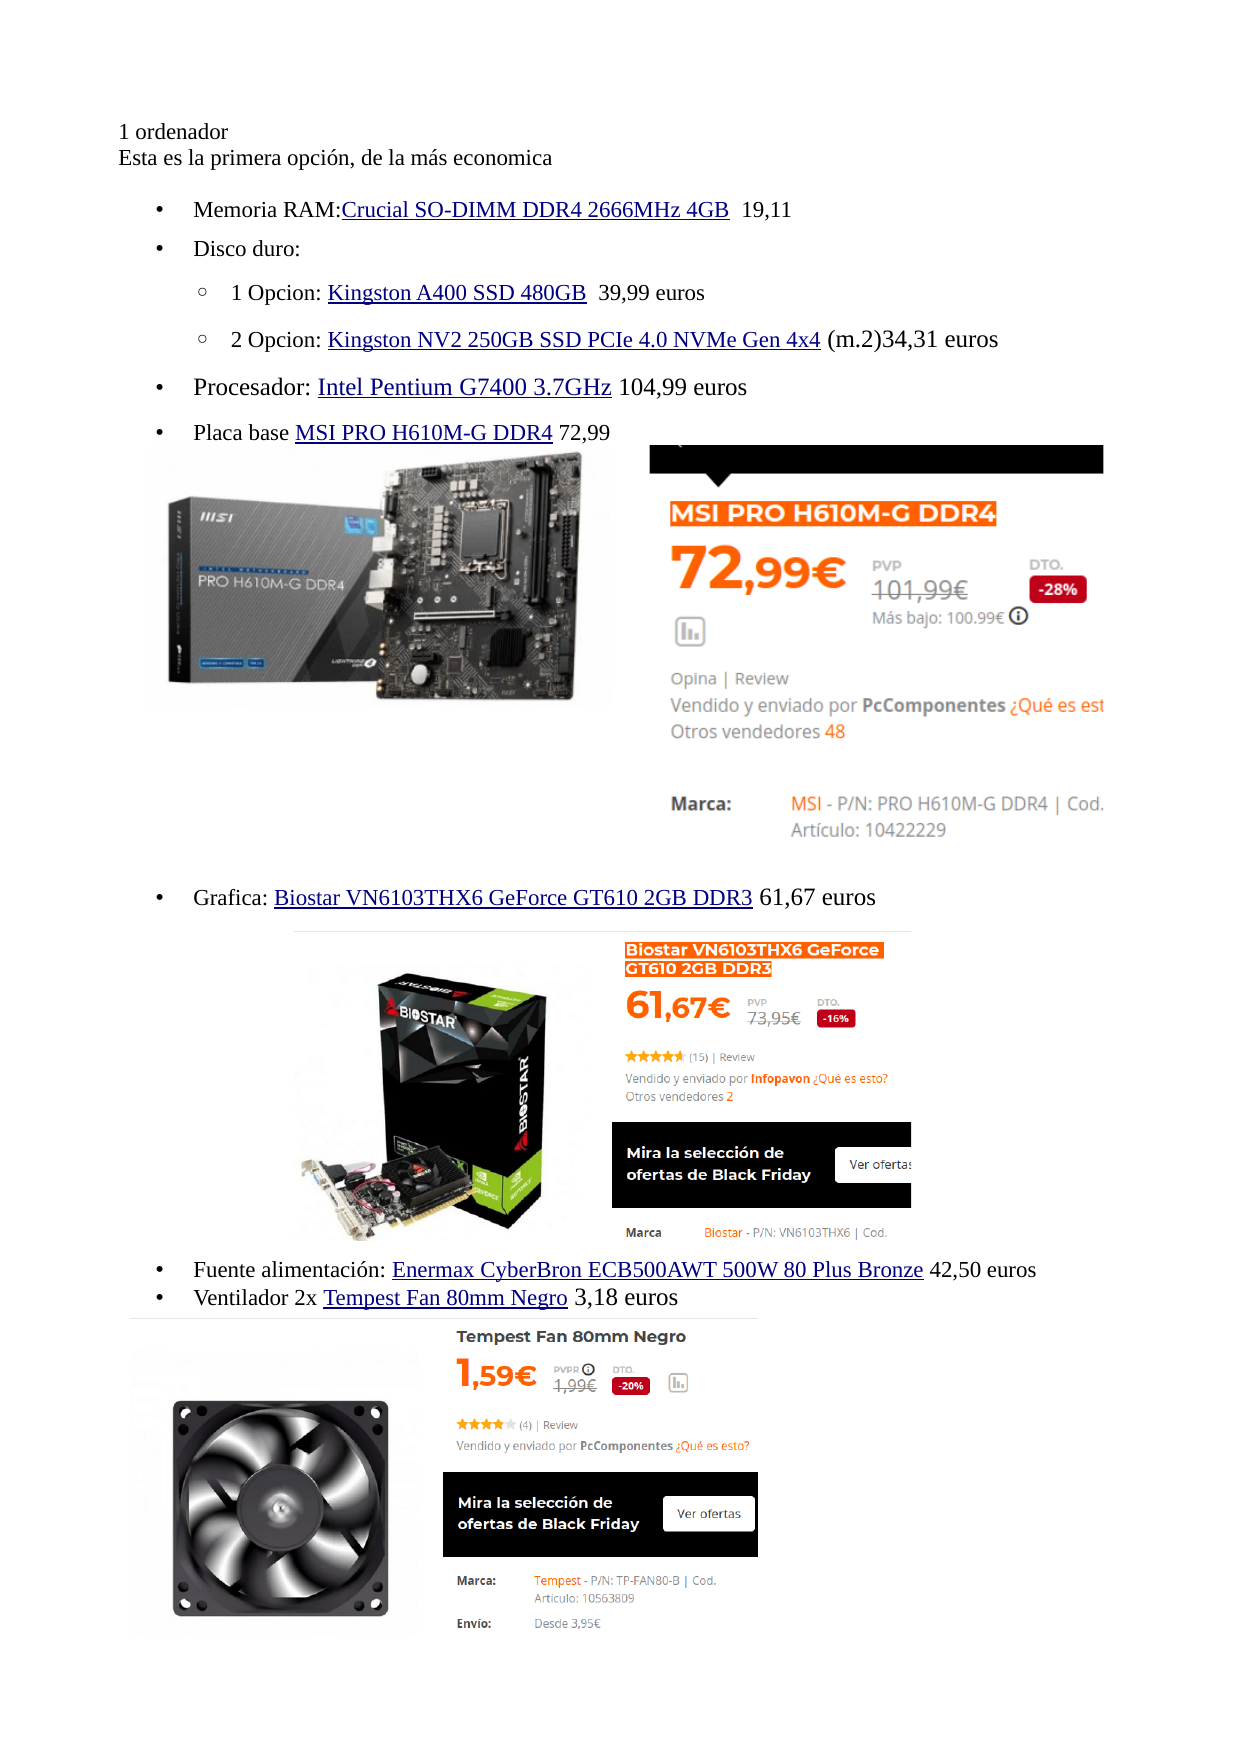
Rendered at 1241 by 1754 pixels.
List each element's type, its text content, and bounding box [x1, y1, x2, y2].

picture [129, 1313, 758, 1637]
list Procesador: Intel Pentium G7400 3.7GHz 104,99 euros [156, 372, 1122, 401]
list Fuente alimentación: Enermax CyberBron ECB500AWT 500W 80 Plus Bronze 42,50 euros [156, 1256, 1122, 1282]
text Esta es la primera opción, de la más economica [118, 144, 1122, 171]
picture [136, 445, 1104, 854]
list Placa base MSI PRO H610M-G DDR4 72,99 [156, 419, 1122, 446]
list Disco duro: [156, 235, 1122, 261]
text 1 ordenador [118, 118, 1122, 144]
list Grafica: Biostar VN6103THX6 GeForce GT610 2GB DDR3 61,67 euros [156, 882, 1122, 911]
subtitle Memoria RAM:Crucial SO-DIMM DDR4 2666MHz 4GB 19,11 [156, 196, 1122, 222]
list 2 Opcion: Kingston NV2 250GB SSD PCIe 4.0 NVMe Gen 4x4 (m.2)34,31 euros [193, 324, 1122, 353]
list 1 Opcion: Kingston A400 SSD 480GB 39,99 euros [193, 279, 1122, 306]
list Ventilador 2x Tempest Fan 80mm Negro 3,18 euros [156, 1282, 1122, 1311]
picture [293, 926, 912, 1241]
